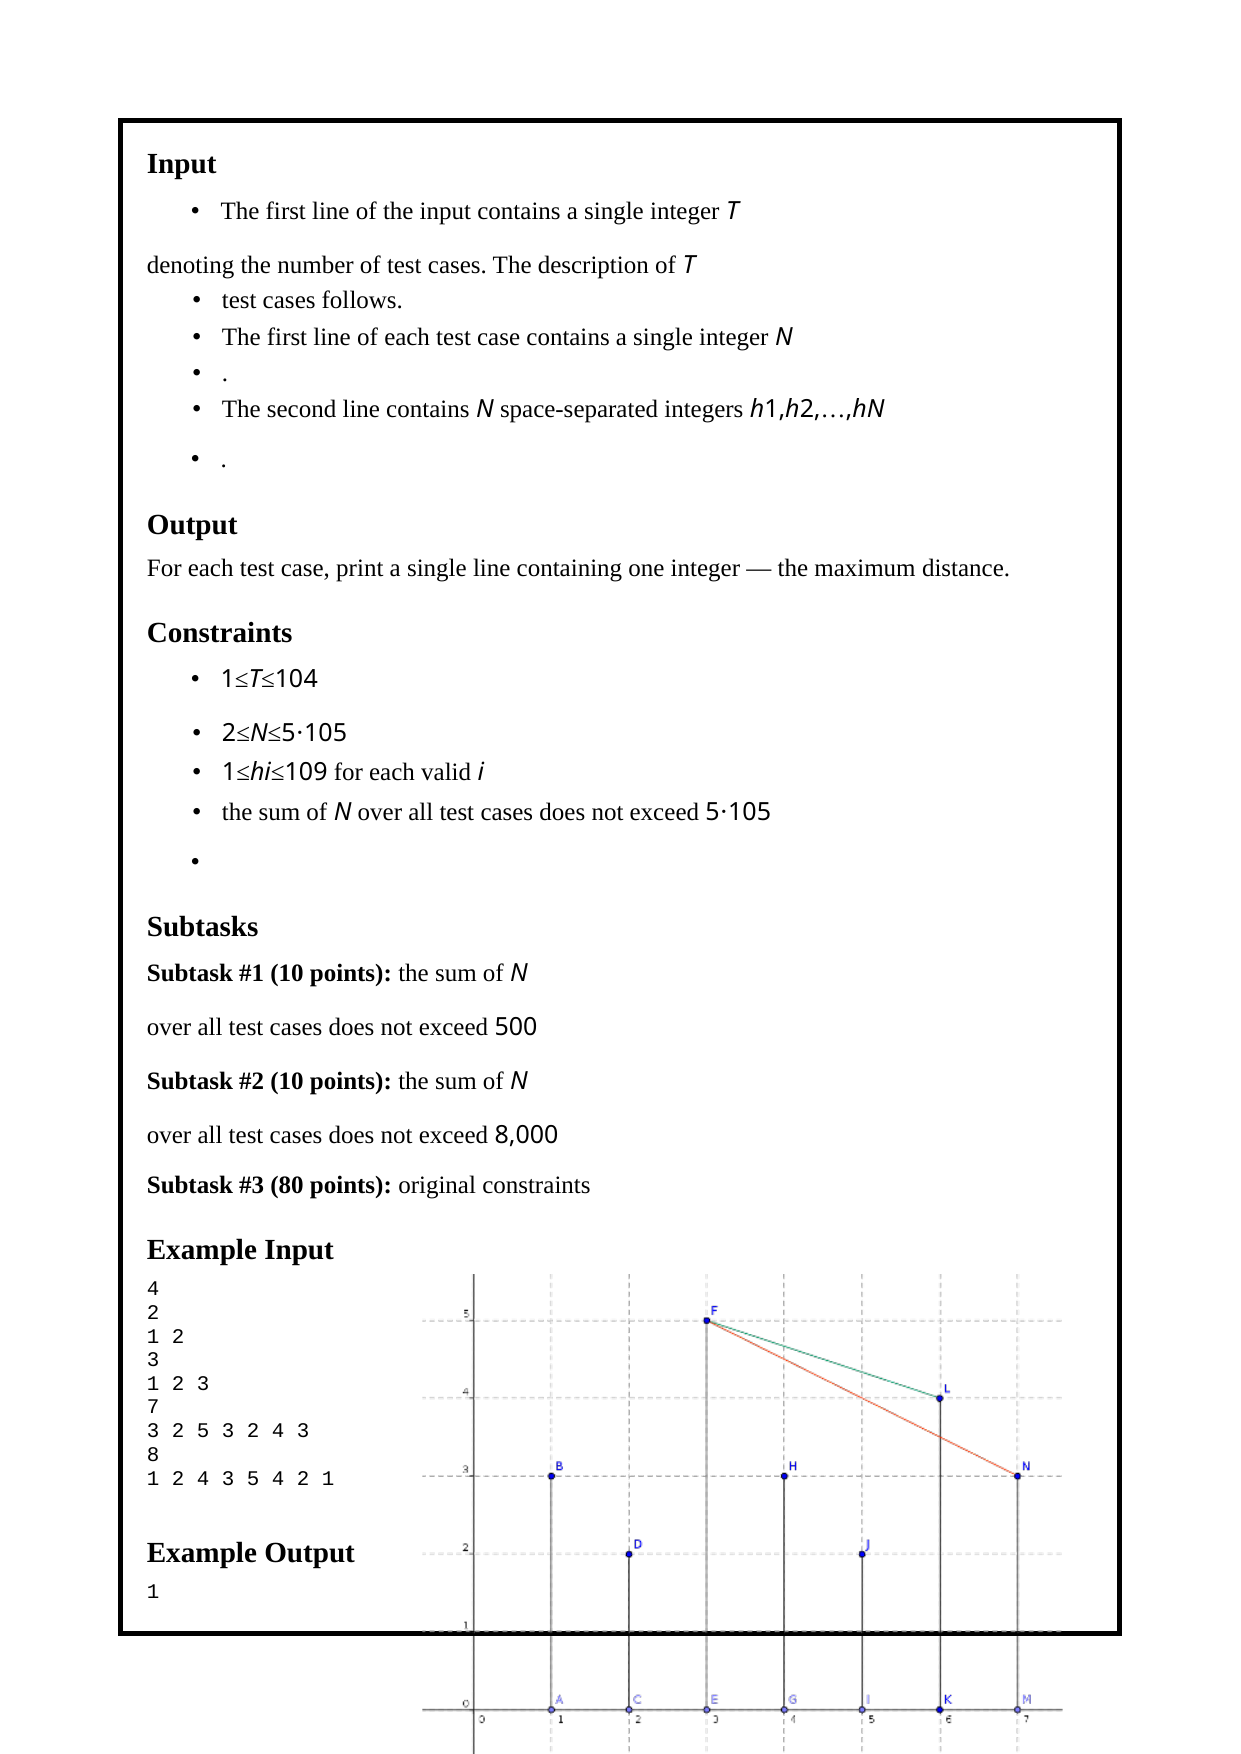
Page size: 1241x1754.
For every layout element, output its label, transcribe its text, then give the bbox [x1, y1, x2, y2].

list the sum of N over all test cases does not exceed 5⋅105 [192, 793, 1093, 827]
text over all test cases does not exceed 500 [147, 1009, 1093, 1043]
text Subtask #1 (10 points): the sum of N [147, 955, 1093, 989]
list 1≤hi≤109 for each valid i [192, 754, 1093, 788]
list 1≤T≤104 [191, 661, 1093, 695]
text 2 [147, 1302, 422, 1326]
text 3 2 5 3 2 4 3 [147, 1420, 422, 1444]
list The first line of the input contains a single integer T [191, 193, 1093, 227]
text denoting the number of test cases. The description of T [147, 246, 1093, 281]
subtitle Input [147, 147, 1093, 180]
text [1063, 1444, 1093, 1467]
text 8 [147, 1444, 422, 1467]
text 1 2 3 [147, 1373, 422, 1397]
text [1063, 1420, 1093, 1444]
list 2≤N≤5⋅105 [192, 715, 1093, 749]
text 4 [147, 1278, 422, 1302]
subtitle [1063, 1535, 1093, 1569]
text 7 [147, 1397, 422, 1420]
text Subtask #2 (10 points): the sum of N [147, 1063, 1093, 1097]
text 1 2 4 3 5 4 2 1 [147, 1467, 422, 1491]
list . [191, 444, 1093, 473]
text over all test cases does not exceed 8,000 [147, 1116, 1093, 1150]
text [1063, 1373, 1093, 1397]
text [1063, 1302, 1093, 1326]
list . [192, 358, 1093, 387]
text Subtask #3 (80 points): original constraints [147, 1170, 1093, 1199]
picture [422, 1274, 1063, 1754]
text [1063, 1581, 1093, 1605]
text 3 [147, 1349, 422, 1373]
text 1 2 [147, 1326, 422, 1349]
text [1063, 1278, 1093, 1302]
subtitle Output [147, 507, 1093, 540]
list test cases follows. [192, 286, 1093, 314]
text 1 [147, 1581, 422, 1605]
text [1063, 1397, 1093, 1420]
subtitle Example Output [147, 1535, 422, 1569]
list The first line of each test case contains a single integer N [192, 319, 1093, 353]
subtitle Subtasks [147, 909, 1093, 943]
subtitle Constraints [147, 615, 1093, 648]
text [1063, 1349, 1093, 1373]
text [1063, 1467, 1093, 1491]
subtitle Example Input [147, 1232, 1093, 1266]
text For each test case, print a single line containing one integer ― the maximum distance. [147, 553, 1093, 582]
list The second line contains N space-separated integers h1,h2,…,hN [192, 391, 1093, 425]
text [1063, 1326, 1093, 1349]
